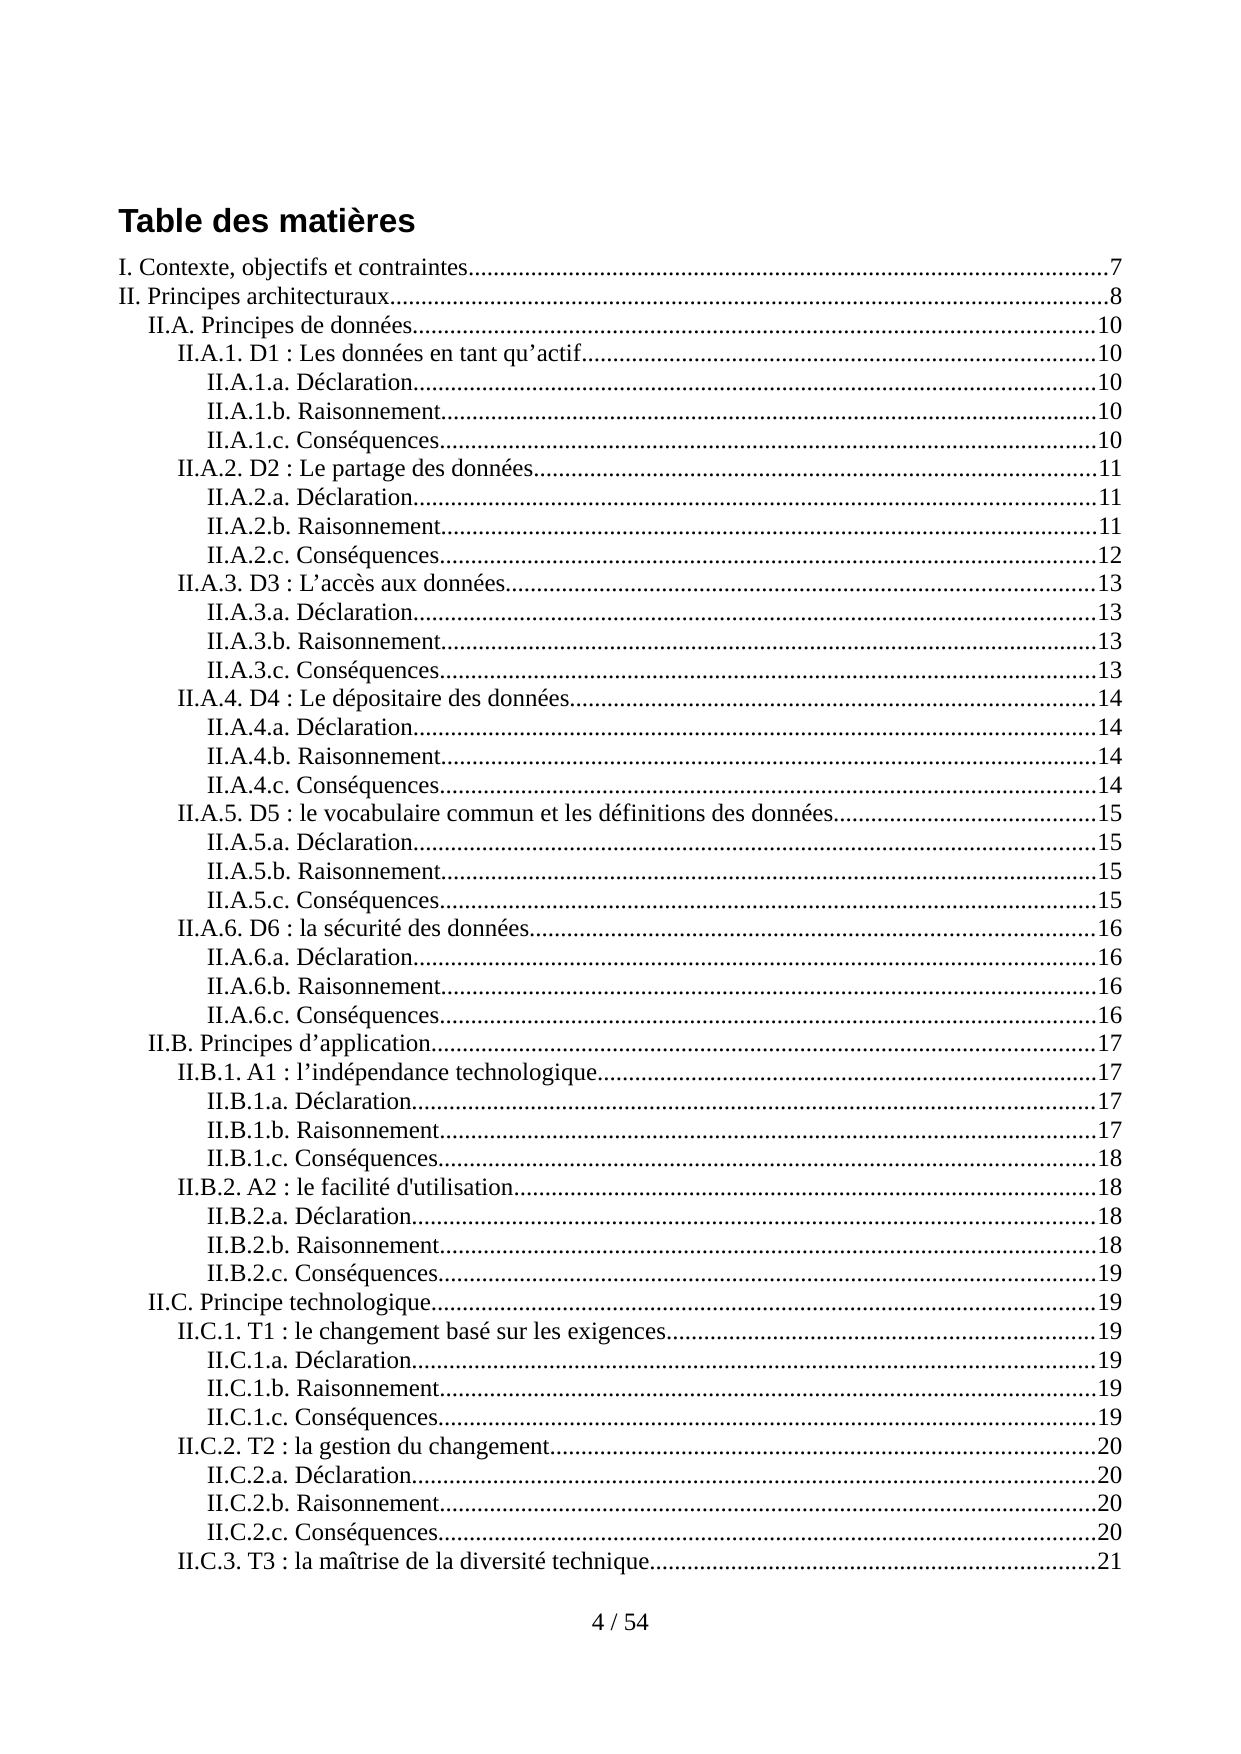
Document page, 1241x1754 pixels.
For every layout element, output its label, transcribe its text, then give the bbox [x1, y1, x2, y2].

text II.B.2.b. Raisonnement 18 [207, 1230, 1122, 1258]
text II.A.4. D4 : Le dépositaire des données 14 [177, 683, 1122, 712]
text II.C.1.b. Raisonnement 19 [207, 1373, 1122, 1402]
text II.C.3. T3 : la maîtrise de la diversité technique 21 [177, 1546, 1122, 1575]
text II.A.1.a. Déclaration 10 [207, 367, 1122, 396]
text II.A.3. D3 : L’accès aux données 13 [177, 568, 1122, 597]
text II.A.5.b. Raisonnement 15 [207, 856, 1122, 885]
text II.C.2.a. Déclaration 20 [207, 1460, 1122, 1488]
text II.B. Principes d’application 17 [148, 1028, 1122, 1057]
text II.B.1.c. Conséquences 18 [207, 1143, 1122, 1172]
text II.C.1.c. Conséquences 19 [207, 1402, 1122, 1431]
text II.B.2.c. Conséquences 19 [207, 1258, 1122, 1287]
text II.A.4.a. Déclaration 14 [207, 712, 1122, 741]
text II.C.2.b. Raisonnement 20 [207, 1488, 1122, 1517]
text II.A.6. D6 : la sécurité des données 16 [177, 913, 1122, 942]
text II.A.5.a. Déclaration 15 [207, 827, 1122, 856]
text II.C.2. T2 : la gestion du changement 20 [177, 1431, 1122, 1460]
text II.B.1.b. Raisonnement 17 [207, 1115, 1122, 1143]
text I. Contexte, objectifs et contraintes 7 [118, 252, 1122, 281]
text II.A.6.b. Raisonnement 16 [207, 971, 1122, 1000]
text II.A.6.c. Conséquences 16 [207, 1000, 1122, 1028]
text II.A.2.b. Raisonnement 11 [207, 511, 1122, 540]
text II.A.3.a. Déclaration 13 [207, 597, 1122, 626]
text II.A. Principes de données 10 [148, 310, 1122, 338]
text II.A.2. D2 : Le partage des données 11 [177, 453, 1122, 482]
text II.A.4.c. Conséquences 14 [207, 770, 1122, 798]
text II.A.5.c. Conséquences 15 [207, 885, 1122, 913]
text II.C.1.a. Déclaration 19 [207, 1345, 1122, 1373]
text II.A.6.a. Déclaration 16 [207, 942, 1122, 971]
text II.A.2.a. Déclaration 11 [207, 482, 1122, 511]
text II.A.3.b. Raisonnement 13 [207, 626, 1122, 655]
text II.A.4.b. Raisonnement 14 [207, 741, 1122, 770]
text II.B.1. A1 : l’indépendance technologique 17 [177, 1057, 1122, 1086]
text II.C.2.c. Conséquences 20 [207, 1517, 1122, 1546]
text II.B.2.a. Déclaration 18 [207, 1201, 1122, 1230]
text II.C. Principe technologique 19 [148, 1287, 1122, 1316]
text II.A.1. D1 : Les données en tant qu’actif 10 [177, 338, 1122, 367]
text II.B.2. A2 : le facilité d'utilisation 18 [177, 1172, 1122, 1201]
text II.A.3.c. Conséquences 13 [207, 655, 1122, 683]
text II.A.1.c. Conséquences 10 [207, 425, 1122, 453]
text II.C.1. T1 : le changement basé sur les exigences 19 [177, 1316, 1122, 1345]
text II.B.1.a. Déclaration 17 [207, 1086, 1122, 1115]
text II.A.5. D5 : le vocabulaire commun et les définitions des données 15 [177, 798, 1122, 827]
text II. Principes architecturaux 8 [118, 281, 1122, 310]
text II.A.2.c. Conséquences 12 [207, 540, 1122, 568]
subtitle Table des matières [118, 201, 1122, 240]
text II.A.1.b. Raisonnement 10 [207, 396, 1122, 425]
